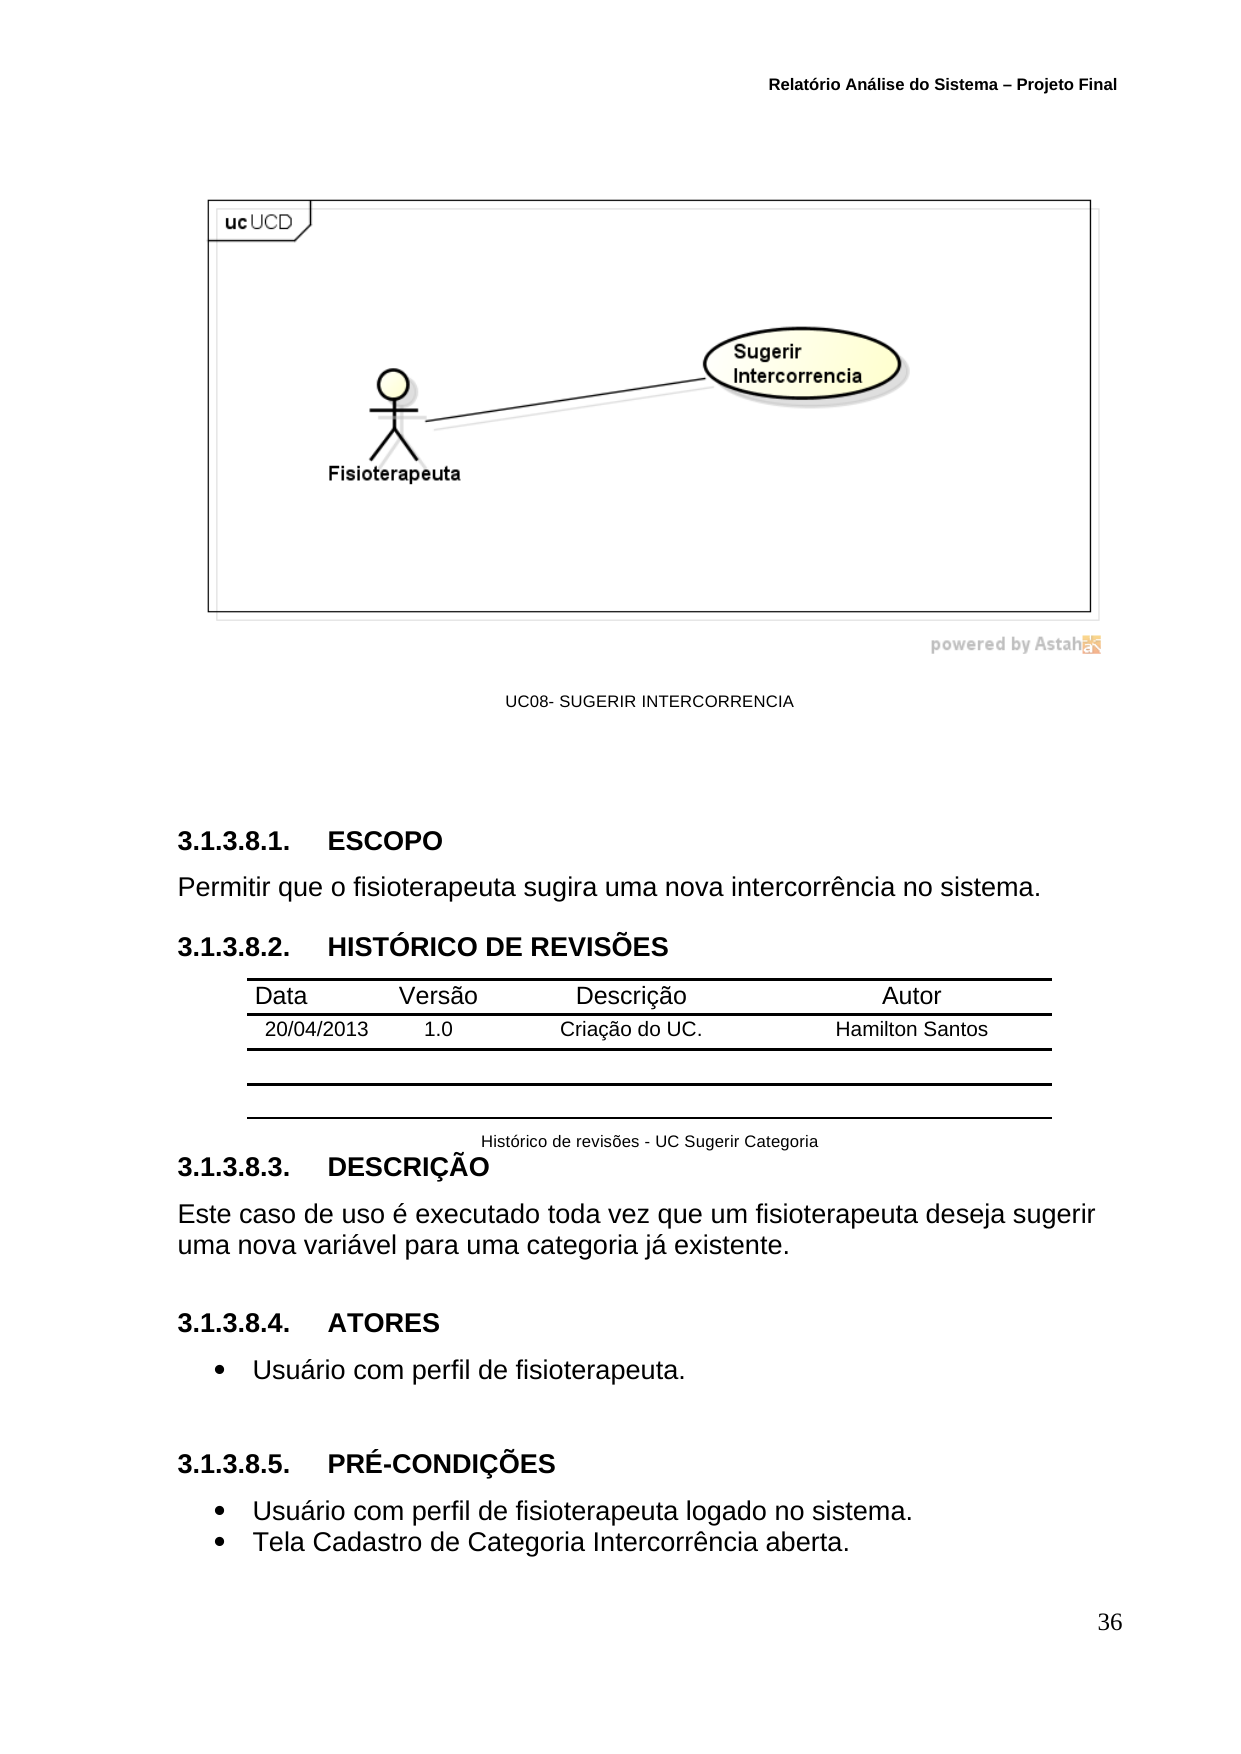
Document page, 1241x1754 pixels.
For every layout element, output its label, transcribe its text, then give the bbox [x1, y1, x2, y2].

table_header Versão [386, 981, 491, 1013]
table_header Autor [771, 981, 1052, 1013]
table_cell [771, 1051, 1052, 1082]
table_cell Criação do UC. [491, 1016, 771, 1048]
table_cell [491, 1051, 771, 1082]
table_cell [386, 1086, 491, 1117]
text UC08- SUGERIR INTERCORRENCIA [177, 692, 1122, 711]
list Usuário com perfil de fisioterapeuta. [215, 1354, 1122, 1385]
list Usuário com perfil de fisioterapeuta logado no sistema. [215, 1494, 1122, 1526]
text Permitir que o fisioterapeuta sugira uma nova intercorrência no sistema. [177, 871, 1122, 903]
subtitle escopo [177, 824, 1122, 856]
list Tela Cadastro de Categoria Intercorrência aberta. [215, 1526, 1122, 1557]
subtitle pré-condições [177, 1448, 1122, 1479]
table_cell [491, 1086, 771, 1117]
subtitle descrição [177, 1151, 1122, 1182]
table_header Data [247, 981, 386, 1013]
text Este caso de uso é executado toda vez que um fisioterapeuta deseja sugerir uma nova variável para uma categoria já existente. [177, 1198, 1122, 1260]
picture [192, 184, 1107, 660]
table_cell Hamilton Santos [771, 1016, 1052, 1048]
table_cell 20/04/2013 [247, 1016, 386, 1048]
table_cell [247, 1051, 386, 1082]
table_cell [771, 1086, 1052, 1117]
table_header Descrição [491, 981, 771, 1013]
text Histórico de revisões - UC Sugerir Categoria [177, 1132, 1122, 1151]
table_cell [247, 1086, 386, 1117]
subtitle atores [177, 1307, 1122, 1338]
subtitle histórico de revisões [177, 931, 1122, 963]
table_cell [386, 1051, 491, 1082]
table_cell 1.0 [386, 1016, 491, 1048]
